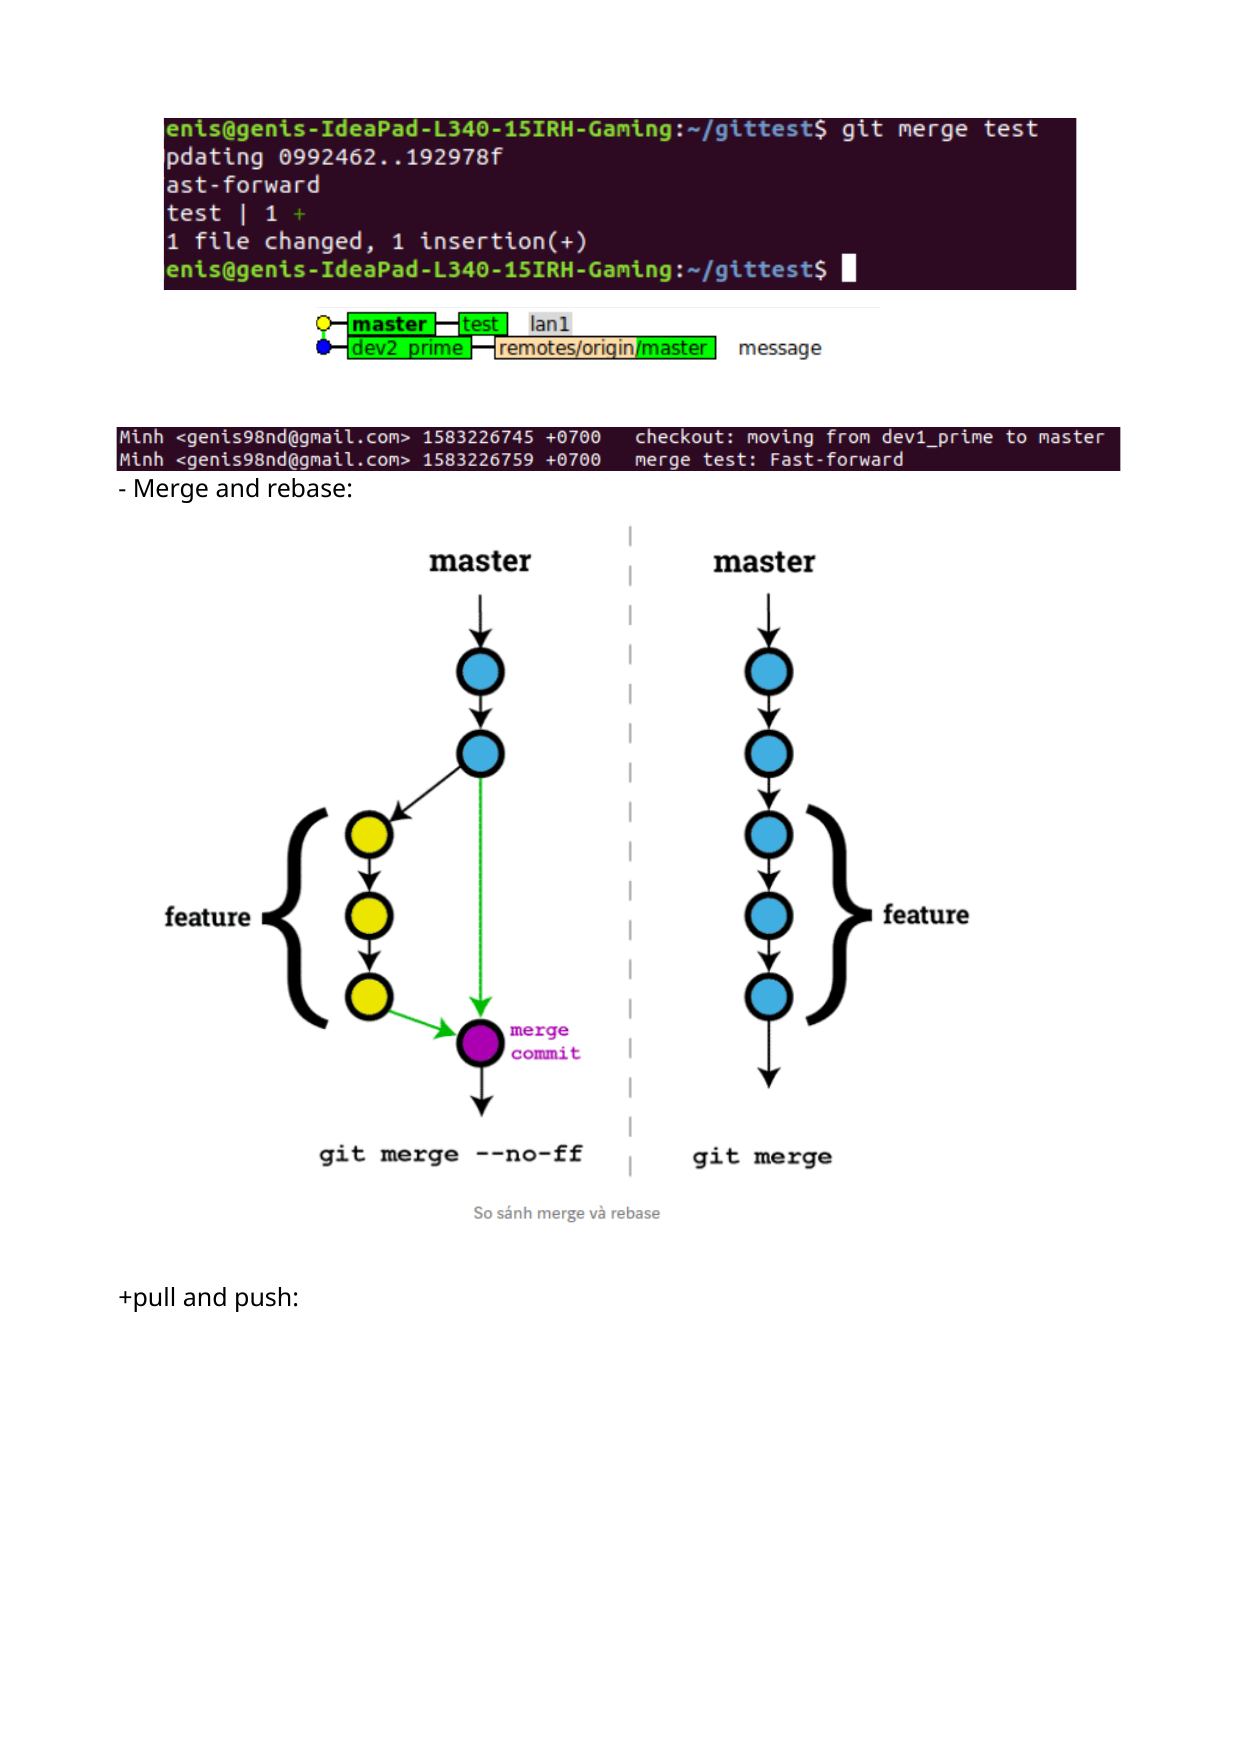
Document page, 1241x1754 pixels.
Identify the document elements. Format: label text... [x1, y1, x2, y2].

picture [118, 504, 1123, 1280]
text - Merge and rebase: [118, 426, 1122, 504]
text +pull and push: [118, 1280, 1122, 1314]
picture [163, 118, 1077, 290]
picture [316, 307, 881, 401]
picture [116, 427, 1121, 471]
